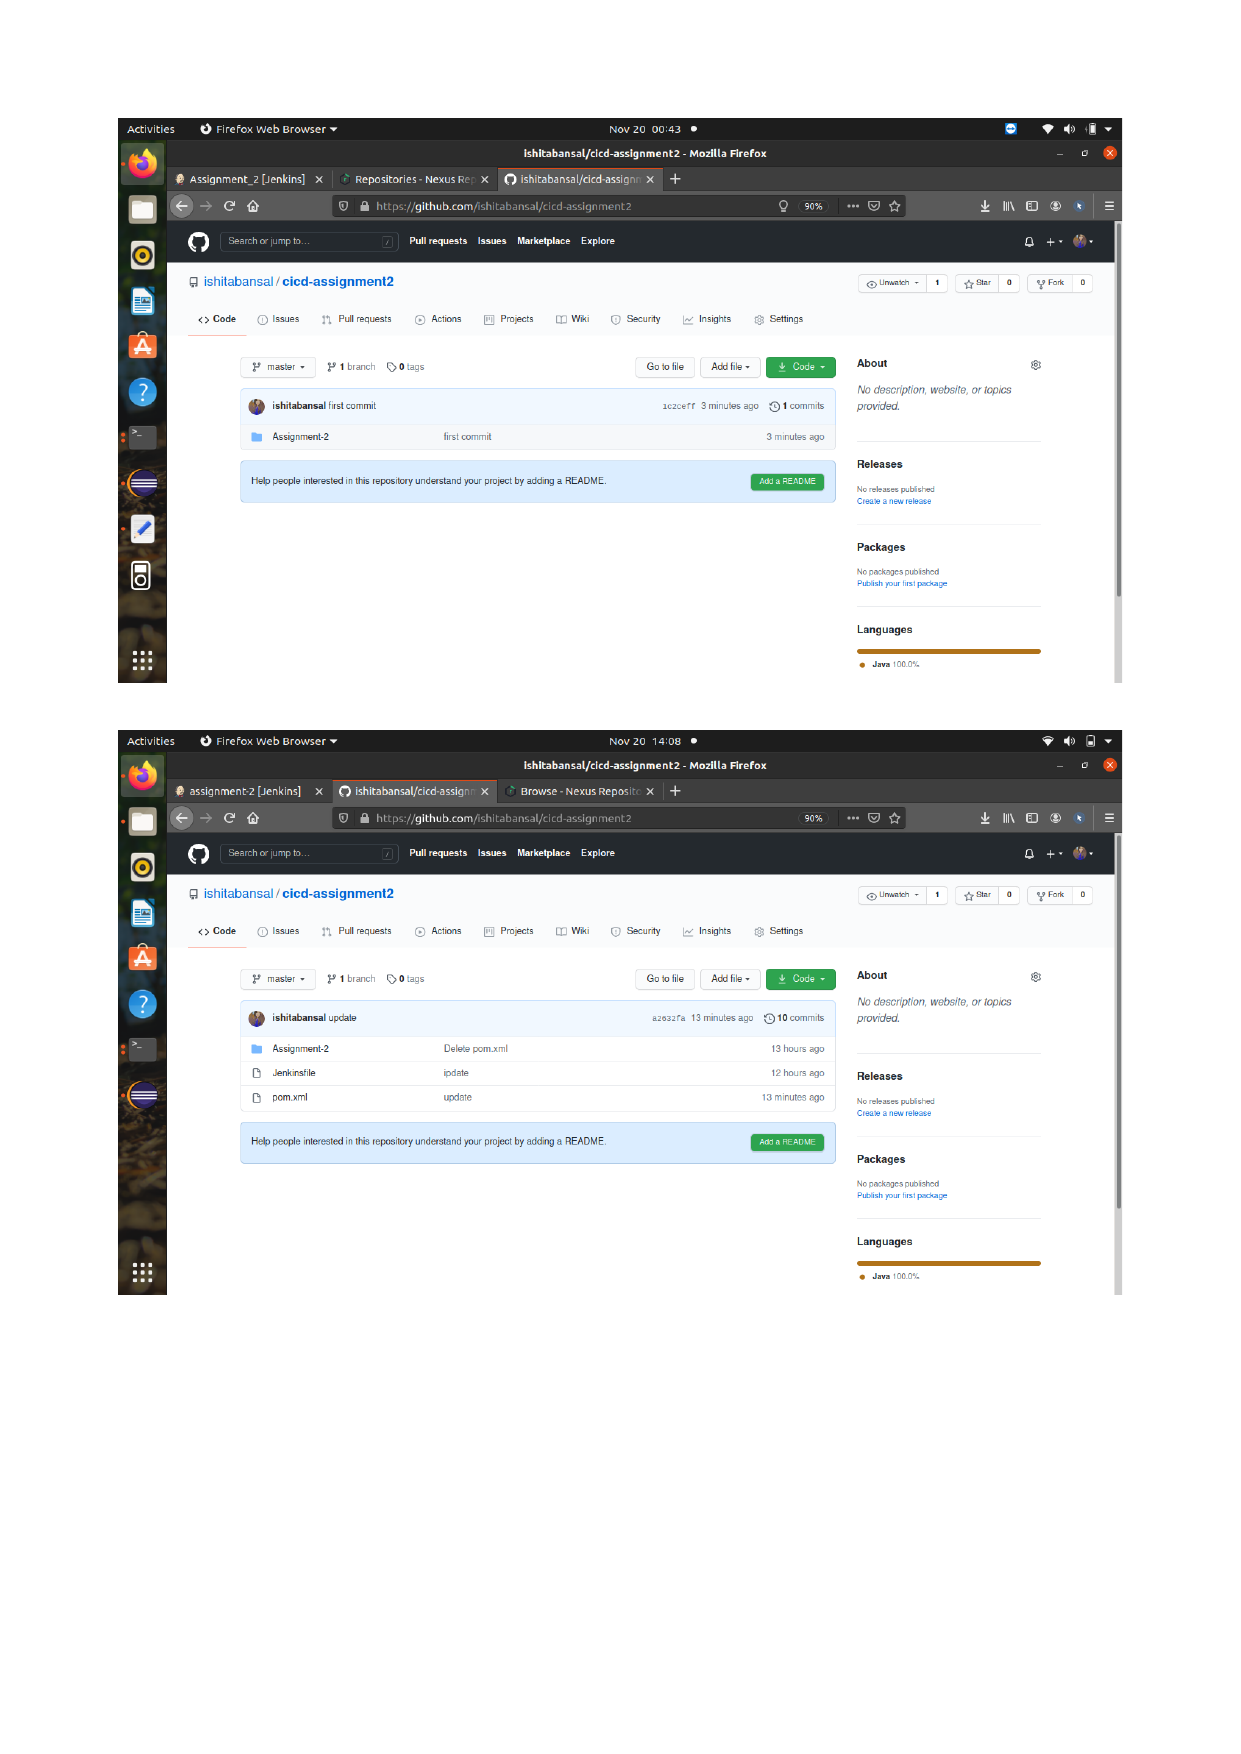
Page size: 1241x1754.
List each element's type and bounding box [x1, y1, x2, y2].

picture [118, 118, 1123, 683]
picture [118, 730, 1123, 1295]
